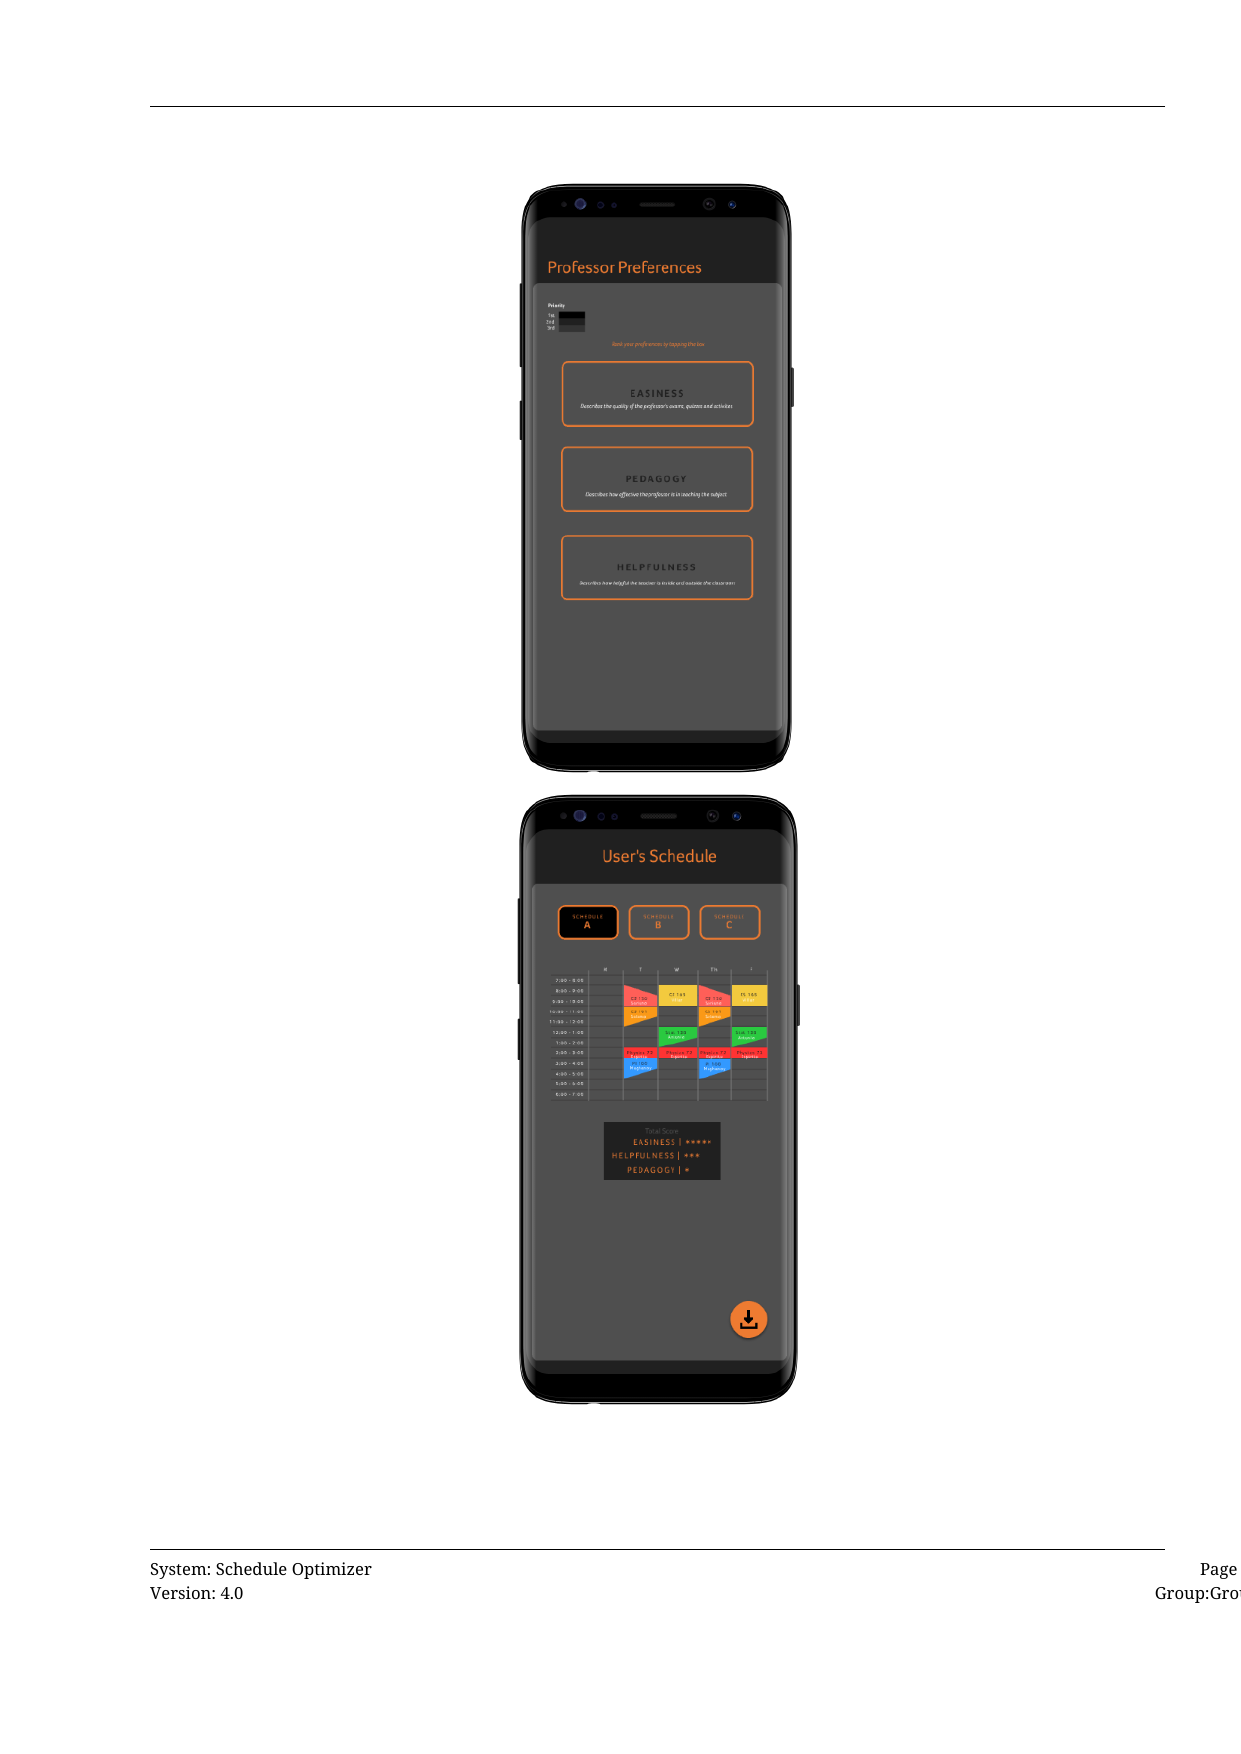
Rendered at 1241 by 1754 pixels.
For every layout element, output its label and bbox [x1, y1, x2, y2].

picture [501, 175, 812, 1413]
